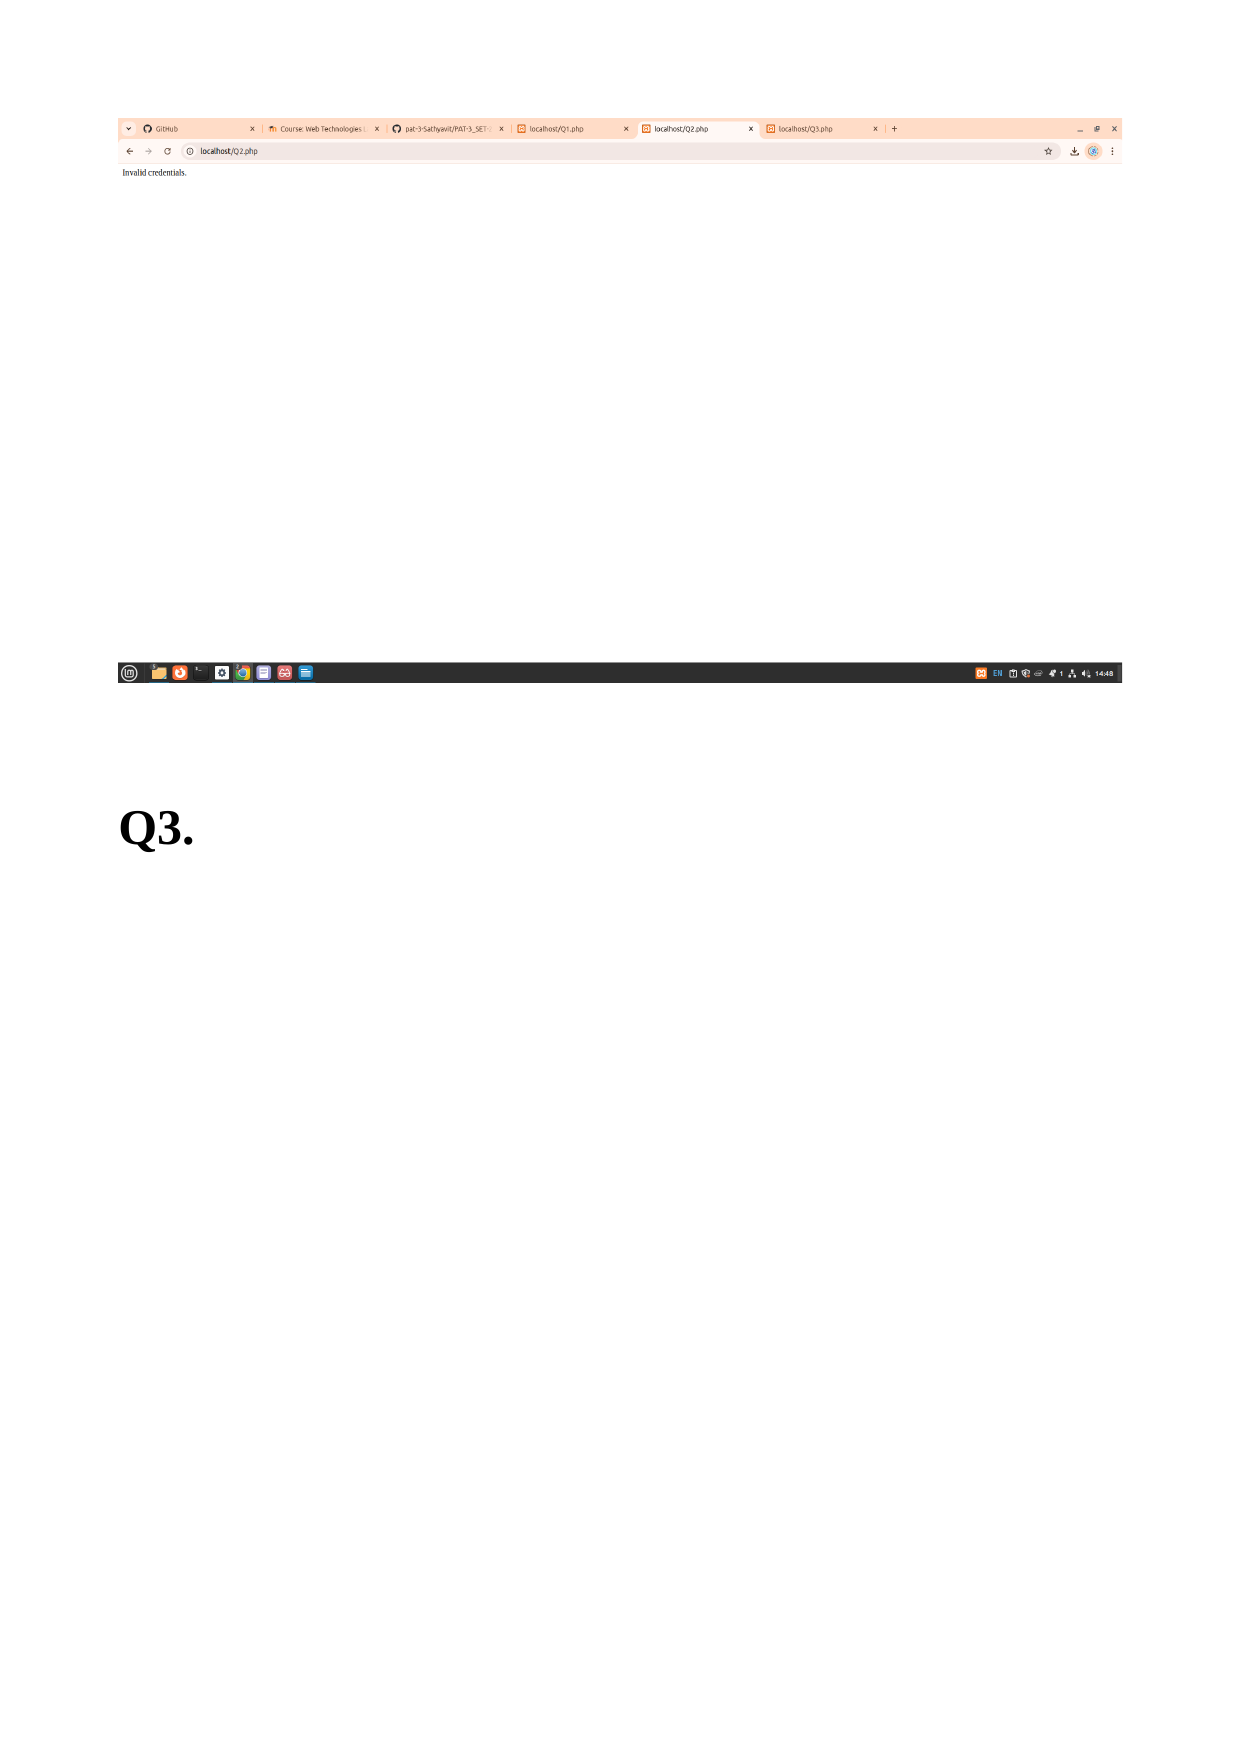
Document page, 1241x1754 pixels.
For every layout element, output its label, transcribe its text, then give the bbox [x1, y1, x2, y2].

picture [118, 118, 1123, 683]
text Q3. [118, 683, 1122, 855]
